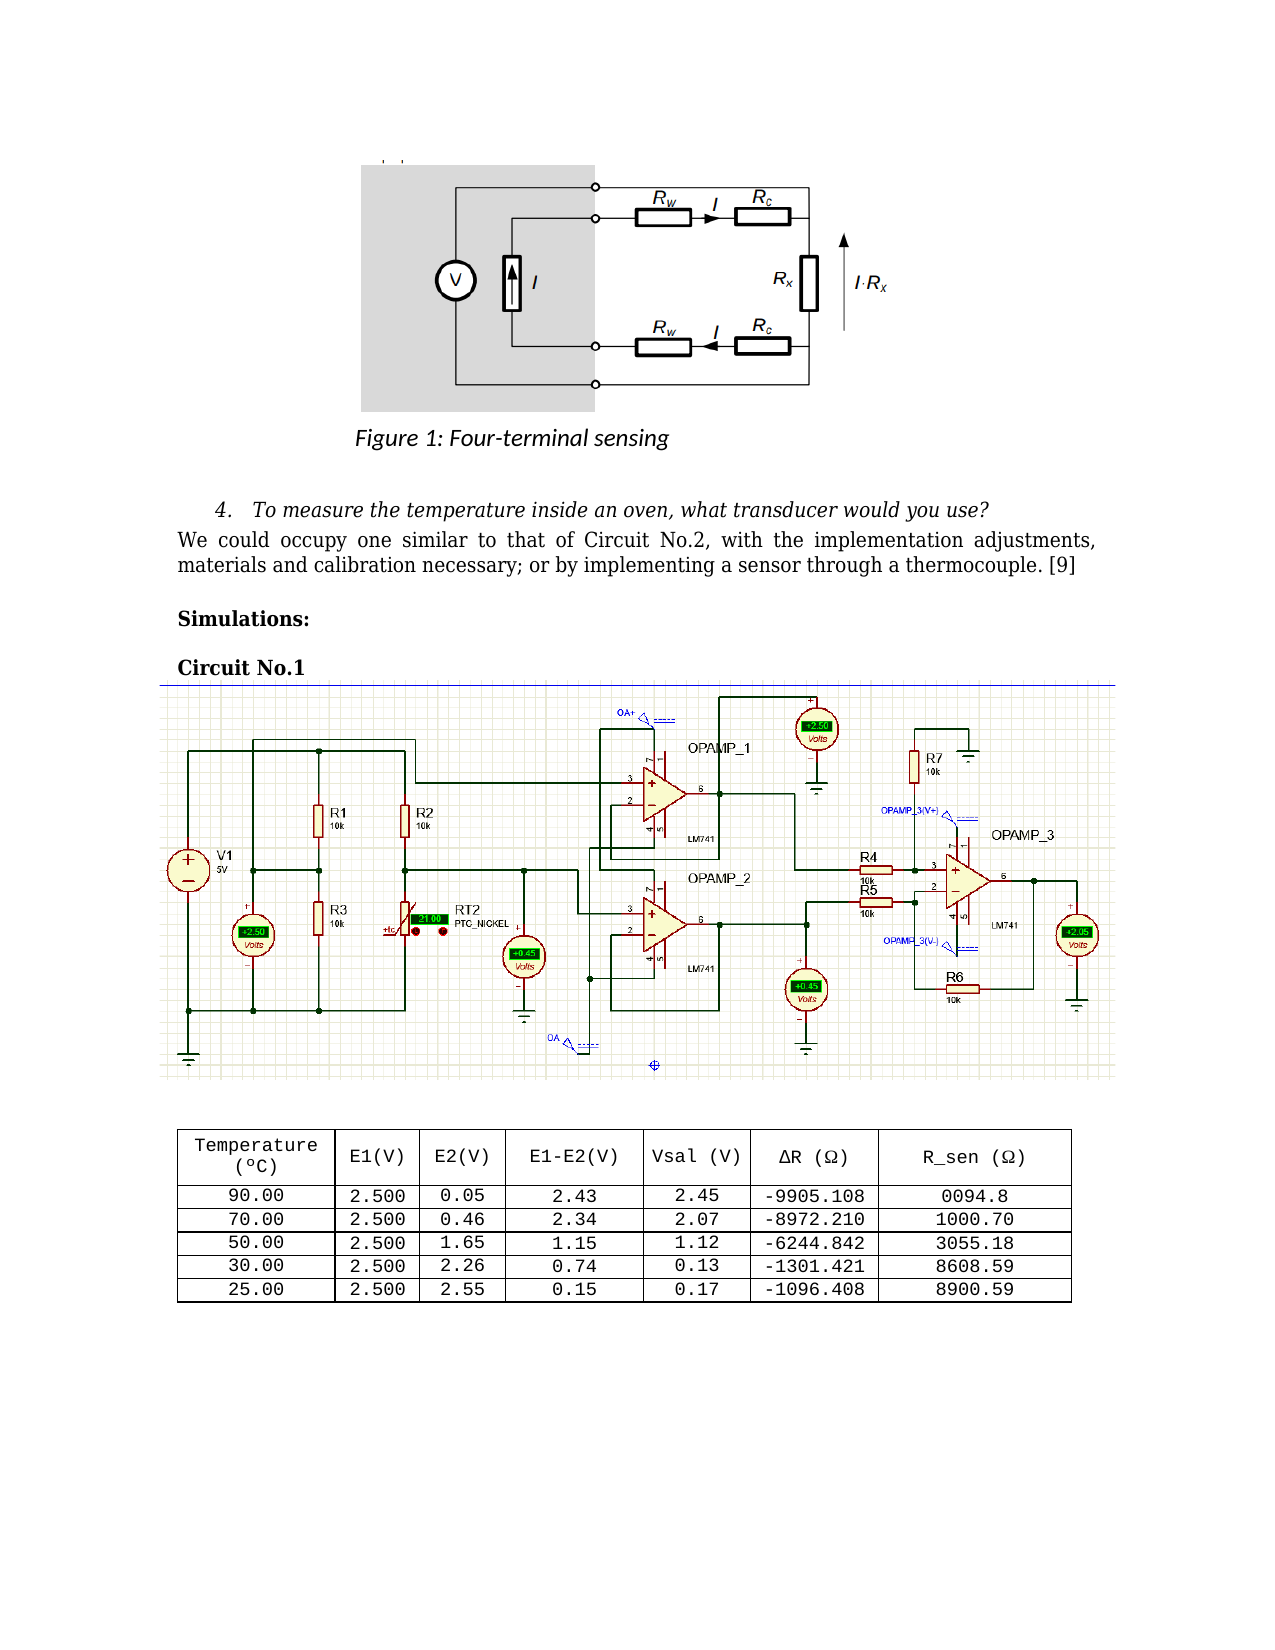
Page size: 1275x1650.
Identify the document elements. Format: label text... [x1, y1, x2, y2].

table_cell 0.15 [506, 1279, 643, 1301]
table_cell 90.00 [178, 1186, 334, 1208]
table_cell 0.13 [644, 1256, 750, 1278]
text Figure 1: Four-terminal sensing [355, 416, 920, 453]
text Circuit No.1 [177, 656, 1098, 680]
table_header Vsal (V) [644, 1130, 750, 1185]
table_cell 1.65 [420, 1233, 505, 1255]
table_cell 70.00 [178, 1209, 334, 1231]
text We could occupy one similar to that of Circuit No.2, with the implementation adjustments, materials and calibration necessary; or by implementing a sensor through a thermocouple. [9] [177, 528, 1098, 577]
table_cell 30.00 [178, 1256, 334, 1278]
table_header E2(V) [420, 1130, 505, 1185]
table_cell 2.34 [506, 1209, 643, 1231]
table_header Temperature (ºC) [178, 1130, 334, 1185]
table_cell 0.17 [644, 1279, 750, 1301]
table_cell 2.500 [336, 1186, 419, 1208]
table_cell 50.00 [178, 1233, 334, 1255]
table_cell 2.45 [644, 1186, 750, 1208]
text Simulations: [177, 607, 1098, 632]
table_cell 2.07 [644, 1209, 750, 1231]
table_cell 2.500 [336, 1209, 419, 1231]
table_cell 1.15 [506, 1233, 643, 1255]
table_cell 0.74 [506, 1256, 643, 1278]
table_cell 3055.18 [879, 1233, 1071, 1255]
table_cell 2.500 [336, 1233, 419, 1255]
table_cell 0.05 [420, 1186, 505, 1208]
table_header R_sen (Ω) [879, 1130, 1071, 1185]
table_cell 2.43 [506, 1186, 643, 1208]
table_cell -8972.210 [751, 1209, 878, 1231]
table_cell 2.500 [336, 1279, 419, 1301]
table_cell -6244.842 [751, 1233, 878, 1255]
table_cell 0094.8 [879, 1186, 1071, 1208]
picture [355, 160, 920, 416]
list To measure the temperature inside an oven, what transducer would you use? [215, 498, 1098, 522]
table_cell 1.12 [644, 1233, 750, 1255]
table_cell 2.500 [336, 1256, 419, 1278]
table_cell 8608.59 [879, 1256, 1071, 1278]
table_cell 1000.70 [879, 1209, 1071, 1231]
table_cell -9905.108 [751, 1186, 878, 1208]
table_cell 2.55 [420, 1279, 505, 1301]
table_cell -1096.408 [751, 1279, 878, 1301]
table_header E1-E2(V) [506, 1130, 643, 1185]
table_header E1(V) [336, 1130, 419, 1185]
table_cell 25.00 [178, 1279, 334, 1301]
table_cell 8900.59 [879, 1279, 1071, 1301]
table_cell -1301.421 [751, 1256, 878, 1278]
picture [159, 680, 1116, 1080]
table_cell 2.26 [420, 1256, 505, 1278]
table_header ∆R (Ω) [751, 1130, 878, 1185]
table_cell 0.46 [420, 1209, 505, 1231]
